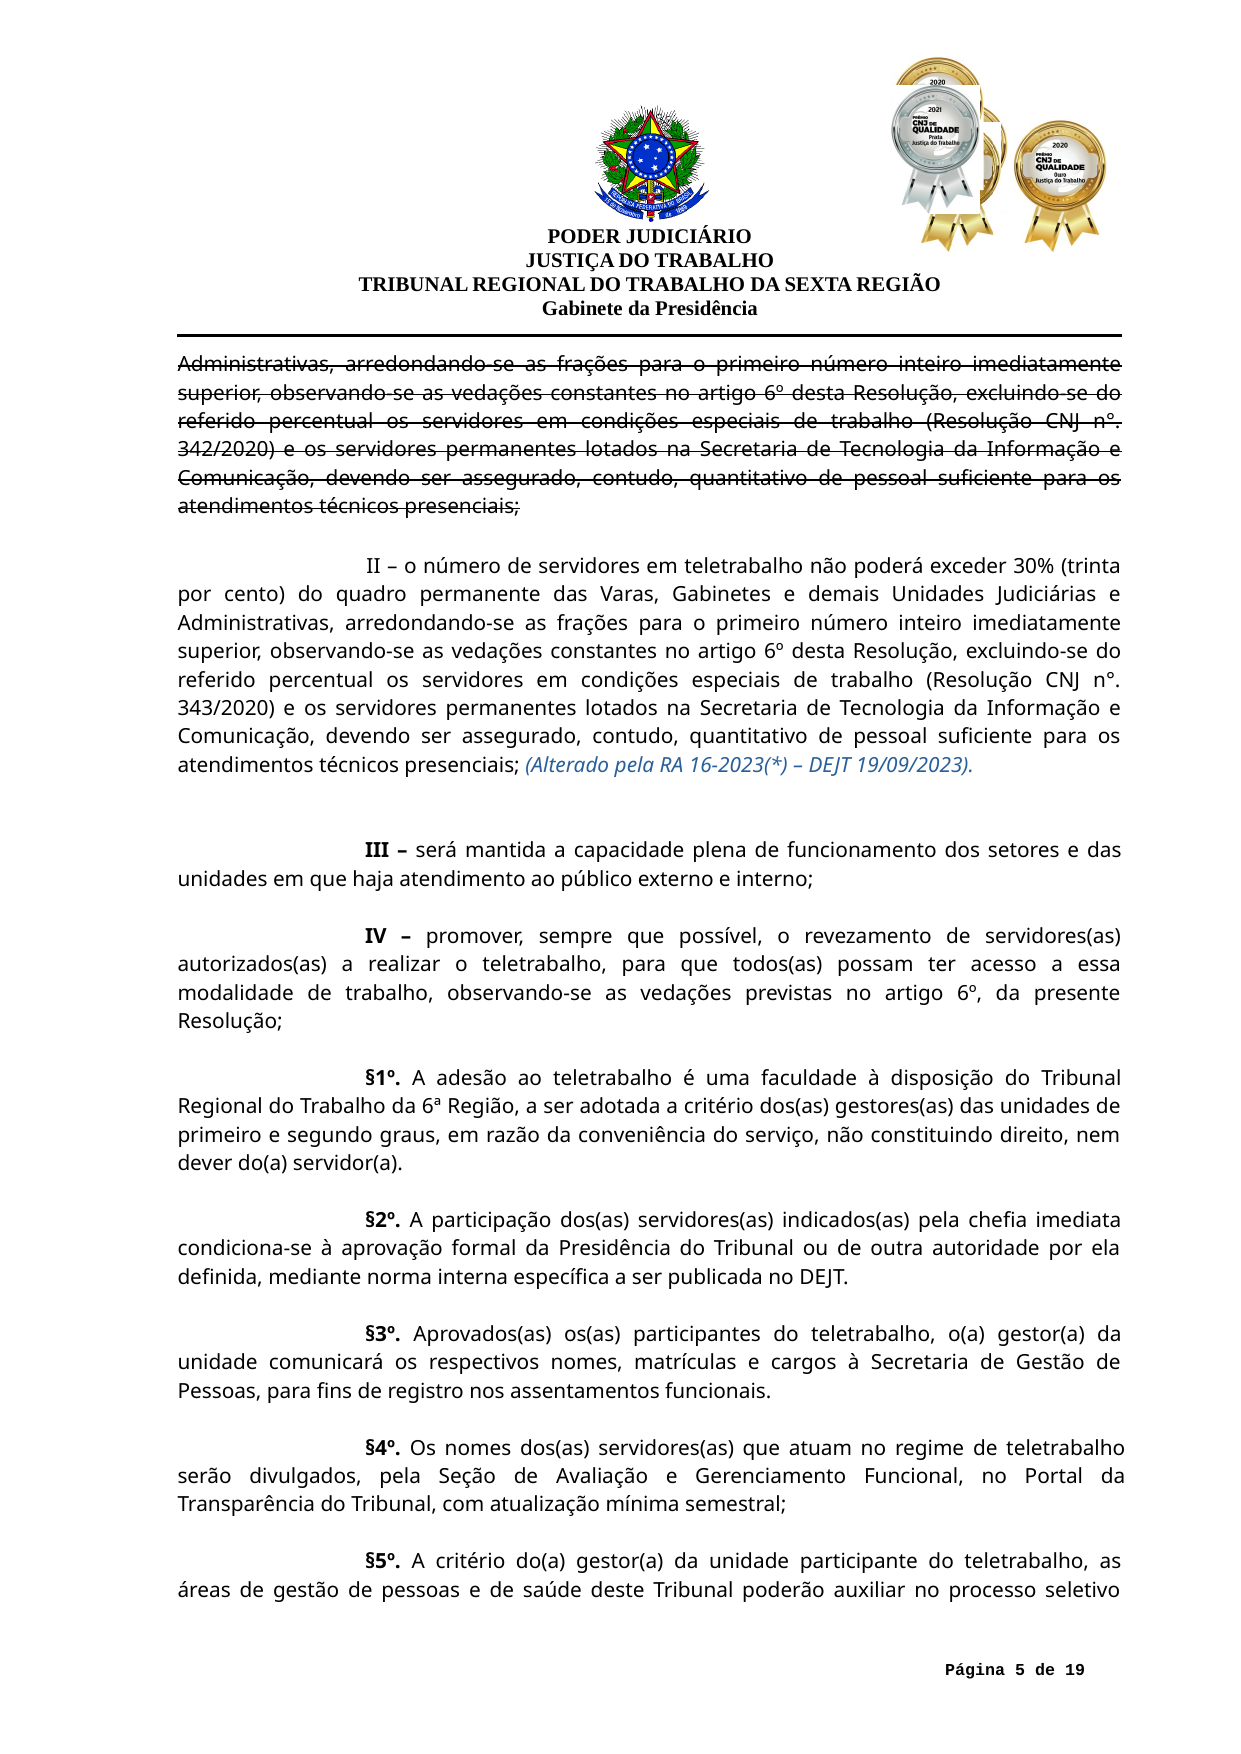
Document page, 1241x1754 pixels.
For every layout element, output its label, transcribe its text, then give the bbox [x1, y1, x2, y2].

text II – o número de servidores em teletrabalho não poderá exceder 30% (trinta por cento) do quadro permanente das Varas, Gabinetes e demais Unidades Judiciárias e Administrativas, arredondando-se as frações para o primeiro número inteiro imediatamente superior, observando-se as vedações constantes no artigo 6º desta Resolução, excluindo-se do referido percentual os servidores em condições especiais de trabalho (Resolução CNJ n°. 342/2020) e os servidores permanentes lotados na Secretaria de Tecnologia da Informação e Comunicação, devendo ser assegurado, contudo, quantitativo de pessoal suficiente para os atendimentos técnicos presenciais; [177, 452, 1122, 520]
text §2º. A participação dos(as) servidores(as) indicados(as) pela chefia imediata condiciona-se à aprovação formal da Presidência do Tribunal ou de outra autoridade por ela definida, mediante norma interna específica a ser publicada no DEJT. [177, 1205, 1122, 1290]
picture [588, 102, 712, 224]
picture [891, 56, 1008, 252]
text §4º. Os nomes dos(as) servidores(as) que atuam no regime de teletrabalho serão divulgados, pela Seção de Avaliação e Gerenciamento Funcional, no Portal da Transparência do Tribunal, com atualização mínima semestral; [177, 1433, 1126, 1518]
text II – o número de servidores em teletrabalho não poderá exceder 30% (trinta por cento) do quadro permanente das Varas, Gabinetes e demais Unidades Judiciárias e Administrativas, arredondando-se as frações para o primeiro número inteiro imediatamente superior, observando-se as vedações constantes no artigo 6º desta Resolução, excluindo-se do referido percentual os servidores em condições especiais de trabalho (Resolução CNJ n°. 342/2020) e os servidores permanentes lotados na Secretaria de Tecnologia da Informação e Comunicação, devendo ser assegurado, contudo, quantitativo de pessoal suficiente para os atendimentos técnicos presenciais; [177, 423, 1122, 451]
picture [1013, 119, 1107, 253]
text §3º. Aprovados(as) os(as) participantes do teletrabalho, o(a) gestor(a) da unidade comunicará os respectivos nomes, matrículas e cargos à Secretaria de Gestão de Pessoas, para fins de registro nos assentamentos funcionais. [177, 1319, 1122, 1404]
text §1º. A adesão ao teletrabalho é uma faculdade à disposição do Tribunal Regional do Trabalho da 6ª Região, a ser adotada a critério dos(as) gestores(as) das unidades de primeiro e segundo graus, em razão da conveniência do serviço, não constituindo direito, nem dever do(a) servidor(a). [177, 1063, 1122, 1177]
text II – o número de servidores em teletrabalho não poderá exceder 30% (trinta por cento) do quadro permanente das Varas, Gabinetes e demais Unidades Judiciárias e Administrativas, arredondando-se as frações para o primeiro número inteiro imediatamente superior, observando-se as vedações constantes no artigo 6º desta Resolução, excluindo-se do referido percentual os servidores em condições especiais de trabalho (Resolução CNJ n°. 342/2020) e os servidores permanentes lotados na Secretaria de Tecnologia da Informação e Comunicação, devendo ser assegurado, contudo, quantitativo de pessoal suficiente para os atendimentos técnicos presenciais; [177, 367, 1122, 394]
text II – o número de servidores em teletrabalho não poderá exceder 30% (trinta por cento) do quadro permanente das Varas, Gabinetes e demais Unidades Judiciárias e Administrativas, arredondando-se as frações para o primeiro número inteiro imediatamente superior, observando-se as vedações constantes no artigo 6º desta Resolução, excluindo-se do referido percentual os servidores em condições especiais de trabalho (Resolução CNJ n°. 342/2020) e os servidores permanentes lotados na Secretaria de Tecnologia da Informação e Comunicação, devendo ser assegurado, contudo, quantitativo de pessoal suficiente para os atendimentos técnicos presenciais; [177, 395, 1122, 422]
text II – o número de servidores em teletrabalho não poderá exceder 30% (trinta por cento) do quadro permanente das Varas, Gabinetes e demais Unidades Judiciárias e Administrativas, arredondando-se as frações para o primeiro número inteiro imediatamente superior, observando-se as vedações constantes no artigo 6º desta Resolução, excluindo-se do referido percentual os servidores em condições especiais de trabalho (Resolução CNJ n°. 343/2020) e os servidores permanentes lotados na Secretaria de Tecnologia da Informação e Comunicação, devendo ser assegurado, contudo, quantitativo de pessoal suficiente para os atendimentos técnicos presenciais; (Alterado pela RA 16-2023(*) – DEJT 19/09/2023). [177, 551, 1122, 778]
text §5º. A critério do(a) gestor(a) da unidade participante do teletrabalho, as áreas de gestão de pessoas e de saúde deste Tribunal poderão auxiliar no processo seletivo [177, 1546, 1122, 1603]
text IV – promover, sempre que possível, o revezamento de servidores(as) autorizados(as) a realizar o teletrabalho, para que todos(as) possam ter acesso a essa modalidade de trabalho, observando-se as vedações previstas no artigo 6º, da presente Resolução; [177, 921, 1122, 1034]
text III – será mantida a capacidade plena de funcionamento dos setores e das unidades em que haja atendimento ao público externo e interno; [177, 835, 1122, 892]
text II – o número de servidores em teletrabalho não poderá exceder 30% (trinta por cento) do quadro permanente das Varas, Gabinetes e demais Unidades Judiciárias e Administrativas, arredondando-se as frações para o primeiro número inteiro imediatamente superior, observando-se as vedações constantes no artigo 6º desta Resolução, excluindo-se do referido percentual os servidores em condições especiais de trabalho (Resolução CNJ n°. 342/2020) e os servidores permanentes lotados na Secretaria de Tecnologia da Informação e Comunicação, devendo ser assegurado, contudo, quantitativo de pessoal suficiente para os atendimentos técnicos presenciais; [177, 349, 1122, 365]
